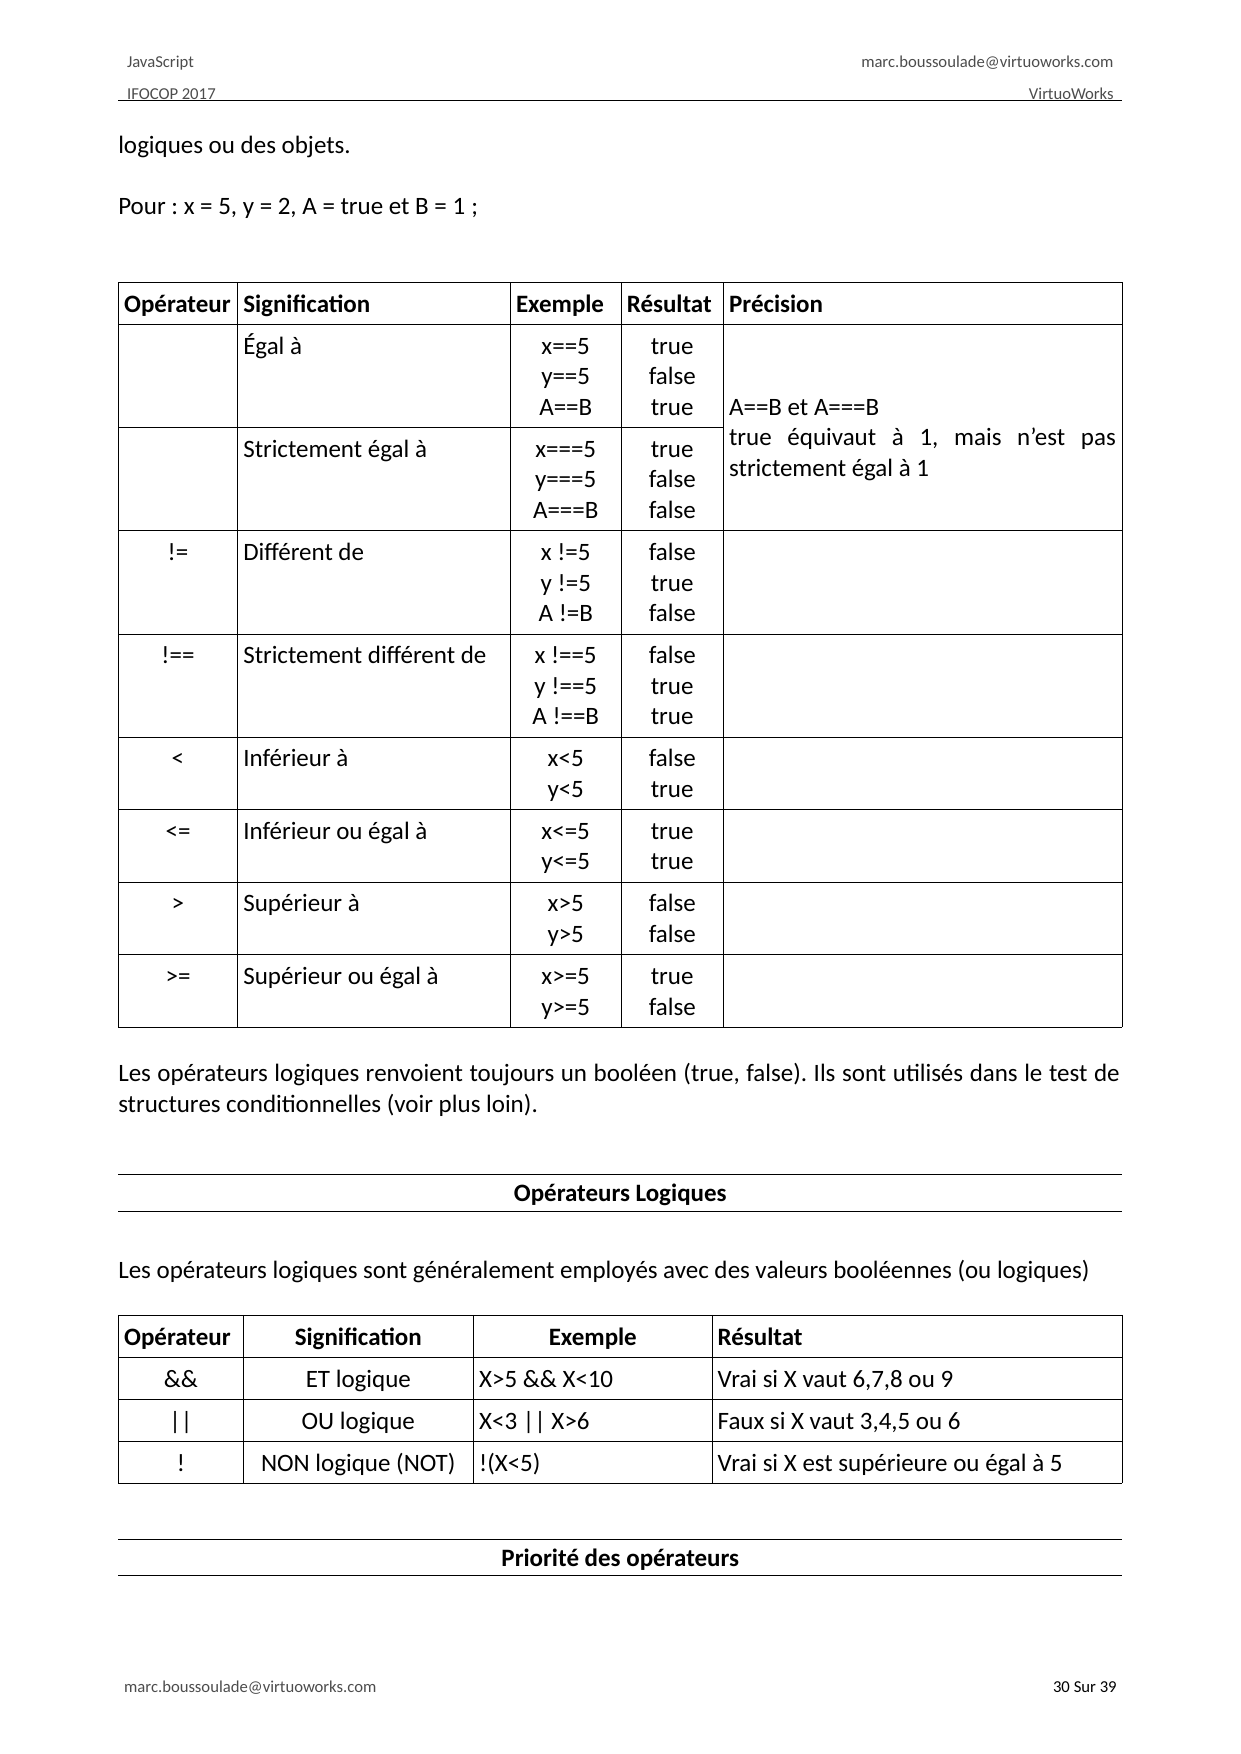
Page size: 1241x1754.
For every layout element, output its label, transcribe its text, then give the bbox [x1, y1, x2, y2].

table_cell && [119, 1358, 243, 1399]
table_cell A==B et A===B true équivaut à 1, mais n’est pas strictement égal à 1 [724, 325, 1122, 530]
table_header Exemple [511, 283, 621, 324]
table_cell x !==5 y !==5 A !==B [511, 635, 621, 737]
table_cell x==5 y==5 A==B [511, 325, 621, 427]
table_cell Supérieur à [238, 883, 510, 954]
table_header Précision [724, 283, 1122, 324]
table_cell Strictement différent de [238, 635, 510, 737]
table_cell > [119, 883, 237, 954]
table_cell < [119, 738, 237, 809]
table_cell OU logique [244, 1400, 473, 1441]
table_cell Inférieur à [238, 738, 510, 809]
table_cell true false [622, 955, 723, 1027]
table_cell x>5 y>5 [511, 883, 621, 954]
table_cell ! [119, 1442, 243, 1483]
table_cell Différent de [238, 531, 510, 633]
table_cell !== [119, 635, 237, 737]
table_cell false true true [622, 635, 723, 737]
table_header Signification [238, 283, 510, 324]
table_cell [724, 810, 1122, 882]
table_header Résultat [622, 283, 723, 324]
table_cell true false false [622, 428, 723, 530]
table_cell [724, 955, 1122, 1027]
table_cell Égal à [238, 325, 510, 427]
table_cell [724, 531, 1122, 633]
table_cell x>=5 y>=5 [511, 955, 621, 1027]
table_cell x<5 y<5 [511, 738, 621, 809]
table_cell || [119, 1400, 243, 1441]
table_cell <= [119, 810, 237, 882]
table_cell false true [622, 738, 723, 809]
table_cell [119, 428, 237, 530]
table_cell ET logique [244, 1358, 473, 1399]
text Les opérateurs logiques renvoient toujours un booléen (true, false). Ils sont utilisés dans le test de structures conditionnelles (voir plus loin). [118, 1058, 1122, 1119]
table_cell X<3 ­­|| X>6 [474, 1400, 712, 1441]
table_header Résultat [713, 1316, 1122, 1357]
text logiques ou des objets. [118, 129, 1122, 160]
table_cell Supérieur ou égal à [238, 955, 510, 1027]
table_cell >= [119, 955, 237, 1027]
table_cell [724, 883, 1122, 954]
table_cell X>5 && X<10 [474, 1358, 712, 1399]
table_cell false false [622, 883, 723, 954]
table_cell Vrai si X vaut 6,7,8 ou 9 [713, 1358, 1122, 1399]
table_cell true false true [622, 325, 723, 427]
table_header Exemple [474, 1316, 712, 1357]
table_header Opérateur [119, 283, 237, 324]
table_cell x !=5 y !=5 A !=B [511, 531, 621, 633]
table_cell != [119, 531, 237, 633]
table_cell Vrai si X est supérieure ou égal à 5 [713, 1442, 1122, 1483]
table_cell Faux si X vaut 3,4,5 ou 6 [713, 1400, 1122, 1441]
table_header Opérateur [119, 1316, 243, 1357]
table_cell [724, 738, 1122, 809]
table_cell !(X<5) [474, 1442, 712, 1483]
subtitle Priorité des opérateurs [118, 1540, 1122, 1575]
table_cell x===5 y===5 A===B [511, 428, 621, 530]
table_header Signification [244, 1316, 473, 1357]
table_cell Strictement égal à [238, 428, 510, 530]
table_cell [119, 325, 237, 427]
table_cell true true [622, 810, 723, 882]
table_cell false true false [622, 531, 723, 633]
table_cell Inférieur ou égal à [238, 810, 510, 882]
subtitle Opérateurs Logiques [118, 1175, 1122, 1211]
text Les opérateurs logiques sont généralement employés avec des valeurs booléennes (ou logiques) [118, 1254, 1122, 1284]
text Pour : x = 5, y = 2, A = true et B = 1 ; [118, 190, 1122, 221]
table_cell x<=5 y<=5 [511, 810, 621, 882]
table_cell [724, 635, 1122, 737]
table_cell NON logique (NOT) [244, 1442, 473, 1483]
